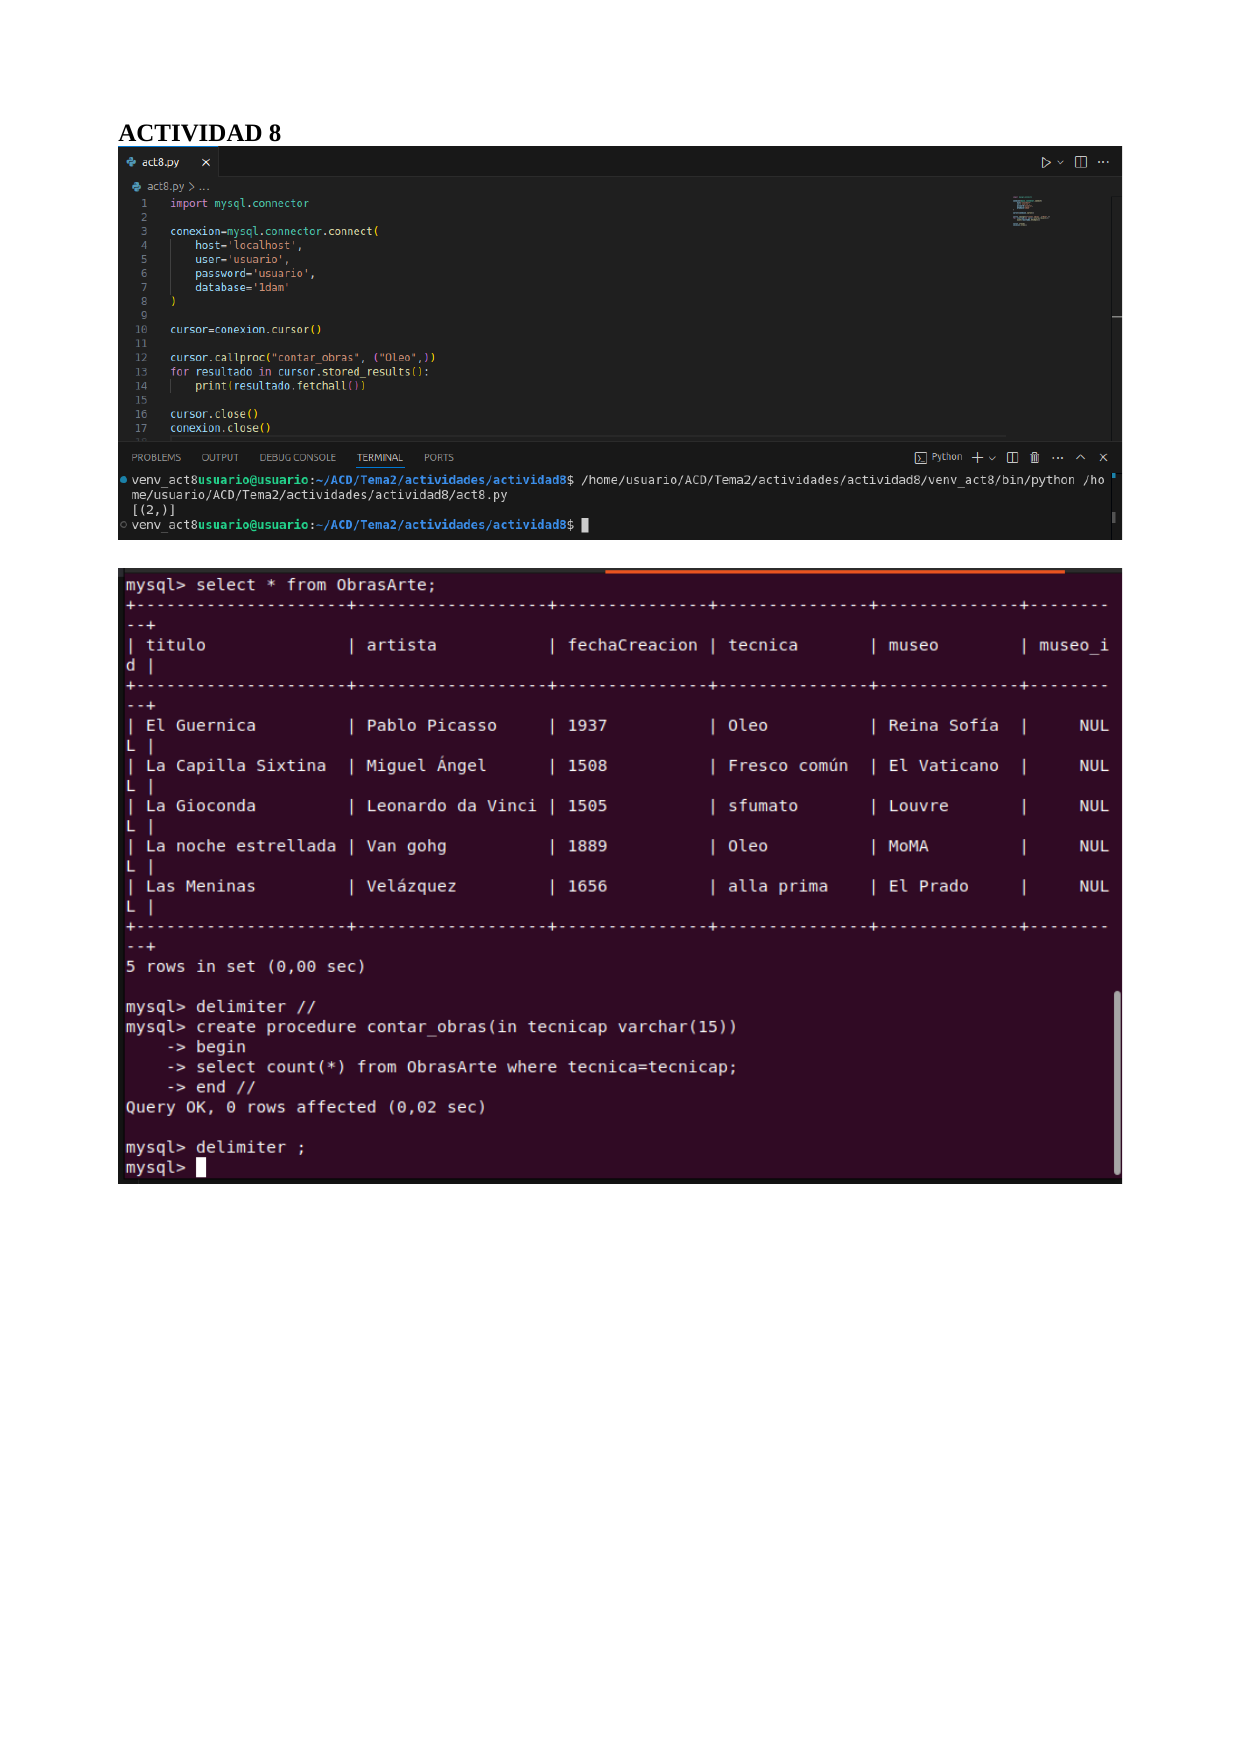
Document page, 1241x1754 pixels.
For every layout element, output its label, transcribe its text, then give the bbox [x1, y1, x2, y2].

text ACTIVIDAD 8 [118, 118, 1122, 146]
picture [118, 568, 1123, 1184]
picture [118, 146, 1123, 540]
